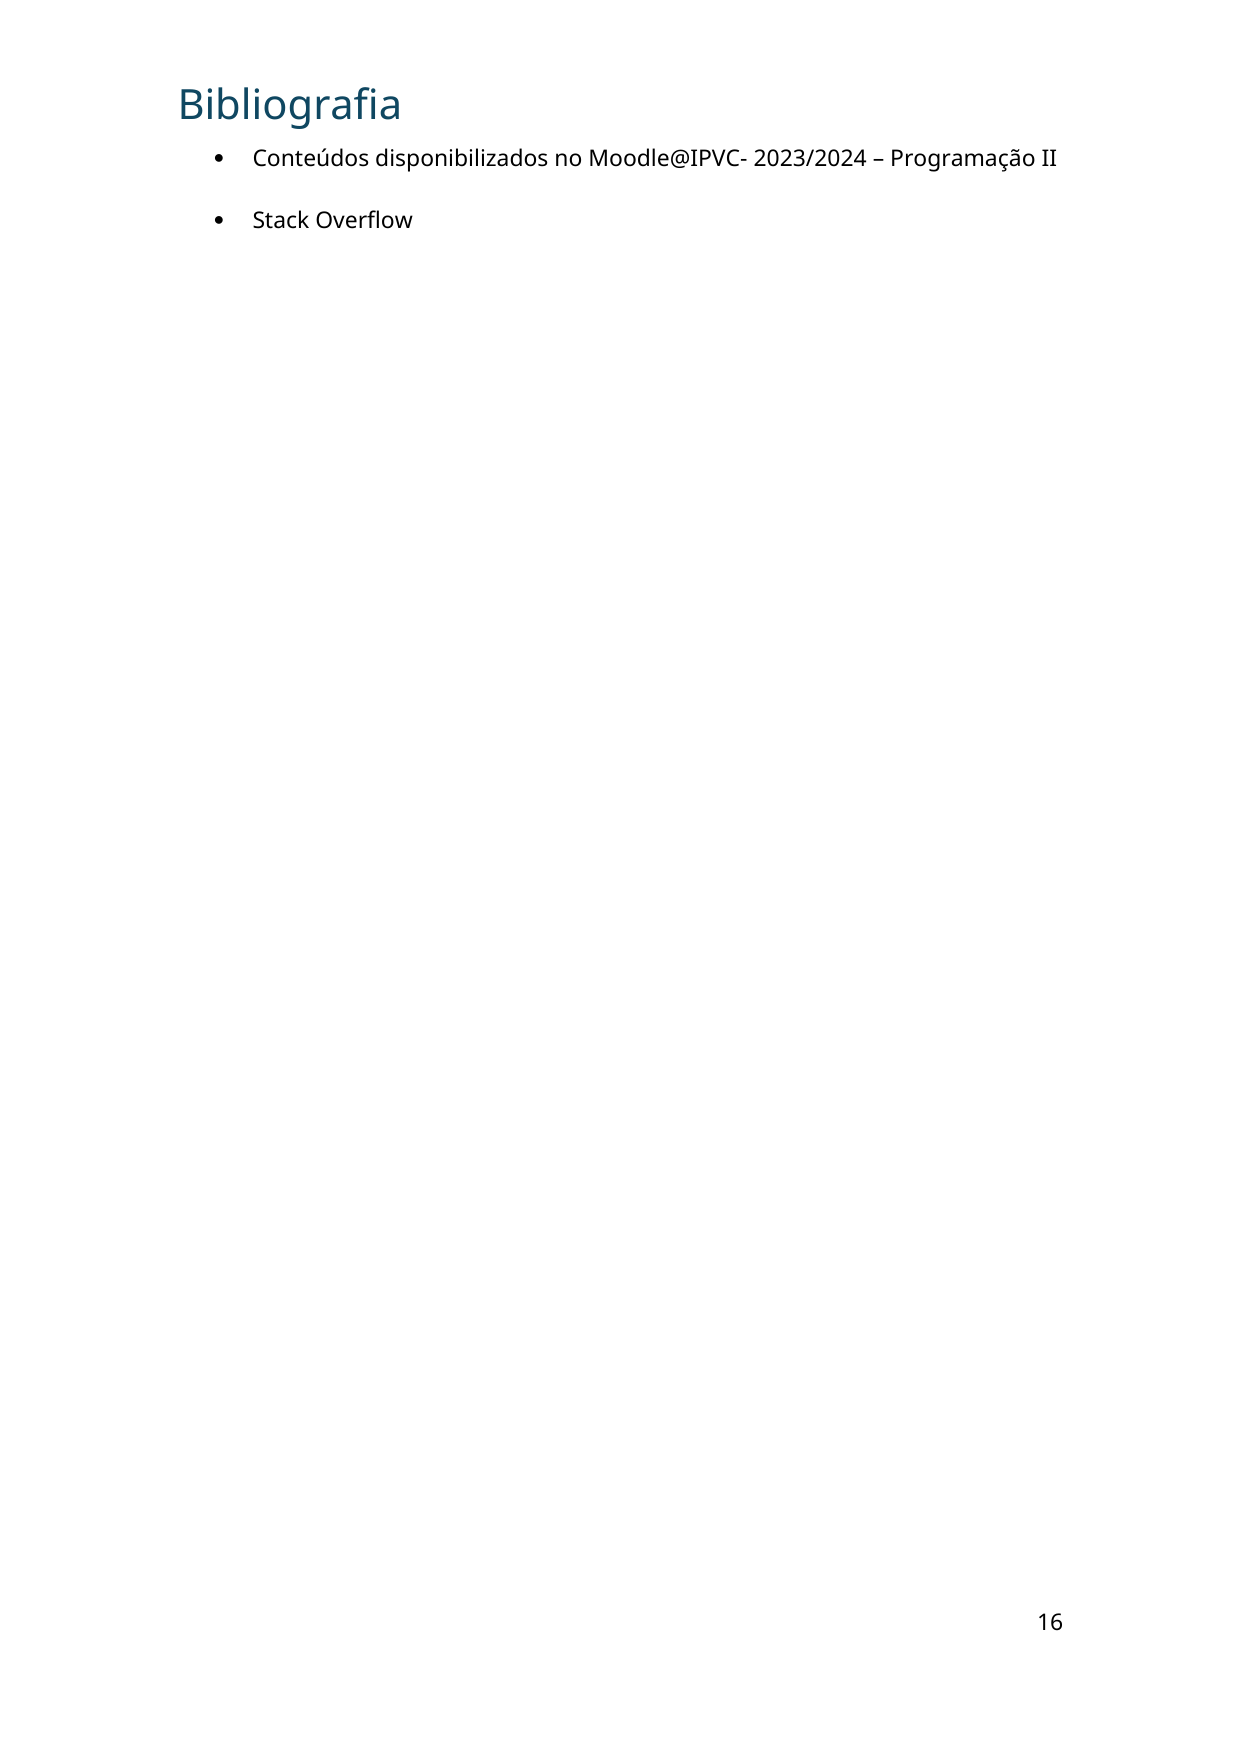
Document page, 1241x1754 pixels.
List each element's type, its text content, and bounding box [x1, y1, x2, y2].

list Stack Overflow [215, 204, 1063, 236]
list Conteúdos disponibilizados no Moodle@IPVC- 2023/2024 – Programação II [215, 142, 1063, 173]
subtitle Bibliografia [177, 75, 1063, 132]
